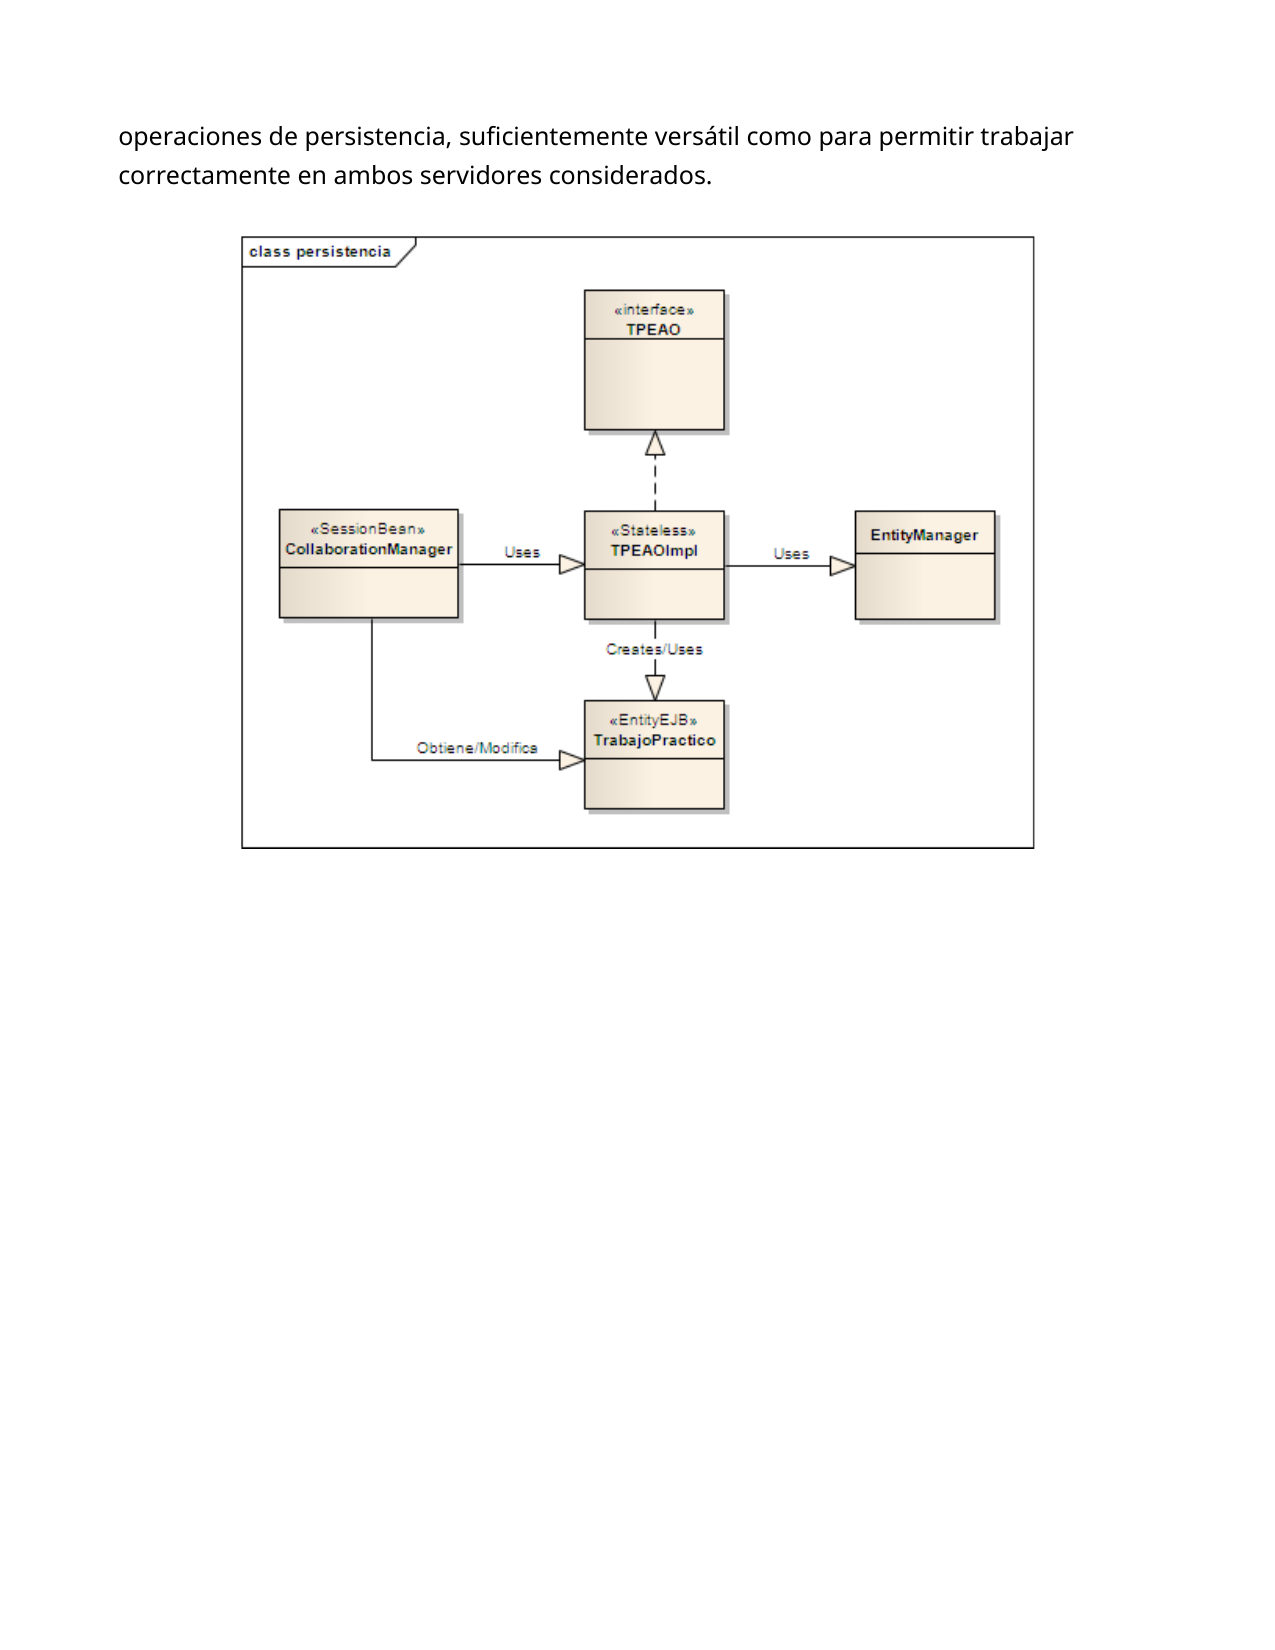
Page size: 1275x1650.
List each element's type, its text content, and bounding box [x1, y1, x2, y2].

text operaciones de persistencia, suficientemente versátil como para permitir trabajar correctamente en ambos servidores considerados. [118, 118, 1157, 191]
picture [240, 235, 1035, 849]
